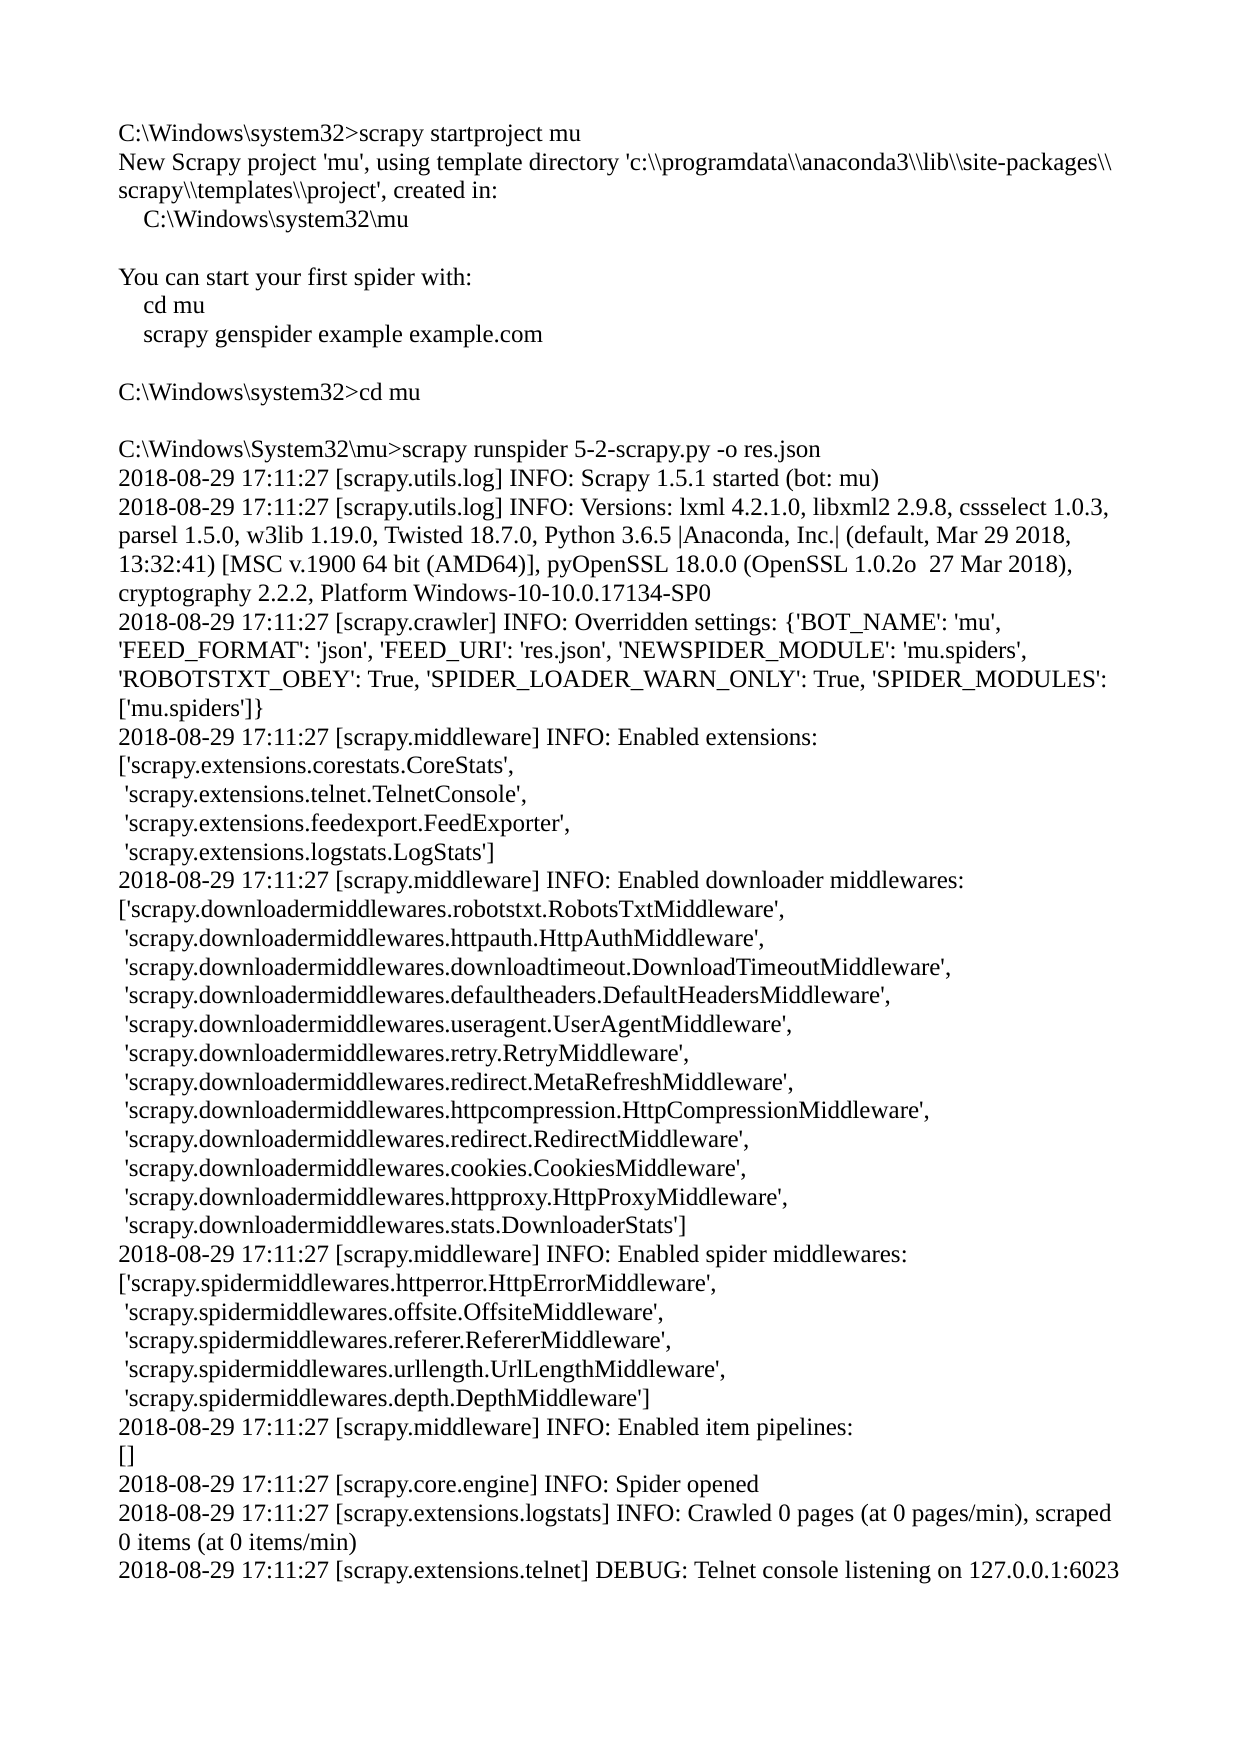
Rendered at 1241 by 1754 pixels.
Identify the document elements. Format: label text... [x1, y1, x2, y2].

text 'scrapy.downloadermiddlewares.redirect.RedirectMiddleware', [118, 1124, 1122, 1153]
text 'scrapy.downloadermiddlewares.retry.RetryMiddleware', [118, 1038, 1122, 1067]
text 'scrapy.extensions.logstats.LogStats'] [118, 837, 1122, 866]
text 'scrapy.downloadermiddlewares.defaultheaders.DefaultHeadersMiddleware', [118, 981, 1122, 1009]
text C:\Windows\System32\mu>scrapy runspider 5-2-scrapy.py -o res.json [118, 434, 1122, 463]
text 'scrapy.spidermiddlewares.offsite.OffsiteMiddleware', [118, 1297, 1122, 1326]
text 2018-08-29 17:11:27 [scrapy.extensions.logstats] INFO: Crawled 0 pages (at 0 pages/min), scraped 0 items (at 0 items/min) [118, 1498, 1122, 1556]
text 2018-08-29 17:11:27 [scrapy.crawler] INFO: Overridden settings: {'BOT_NAME': 'mu', 'FEED_FORMAT': 'json', 'FEED_URI': 'res.json', 'NEWSPIDER_MODULE': 'mu.spiders', 'ROBOTSTXT_OBEY': True, 'SPIDER_LOADER_WARN_ONLY': True, 'SPIDER_MODULES': ['mu.spiders']} [118, 607, 1122, 722]
text [] [118, 1441, 1122, 1469]
text 2018-08-29 17:11:27 [scrapy.middleware] INFO: Enabled extensions: [118, 722, 1122, 751]
text 'scrapy.downloadermiddlewares.stats.DownloaderStats'] [118, 1211, 1122, 1239]
text 'scrapy.downloadermiddlewares.cookies.CookiesMiddleware', [118, 1153, 1122, 1182]
text 'scrapy.spidermiddlewares.urllength.UrlLengthMiddleware', [118, 1354, 1122, 1383]
text 2018-08-29 17:11:27 [scrapy.middleware] INFO: Enabled downloader middlewares: [118, 866, 1122, 894]
text ['scrapy.spidermiddlewares.httperror.HttpErrorMiddleware', [118, 1268, 1122, 1297]
text 2018-08-29 17:11:27 [scrapy.core.engine] INFO: Spider opened [118, 1469, 1122, 1498]
text 'scrapy.extensions.feedexport.FeedExporter', [118, 808, 1122, 837]
text C:\Windows\system32\mu [118, 204, 1122, 233]
text ['scrapy.downloadermiddlewares.robotstxt.RobotsTxtMiddleware', [118, 894, 1122, 923]
text 2018-08-29 17:11:27 [scrapy.middleware] INFO: Enabled spider middlewares: [118, 1239, 1122, 1268]
text C:\Windows\system32>cd mu [118, 377, 1122, 406]
text 'scrapy.downloadermiddlewares.httpproxy.HttpProxyMiddleware', [118, 1182, 1122, 1211]
text 2018-08-29 17:11:27 [scrapy.utils.log] INFO: Scrapy 1.5.1 started (bot: mu) [118, 463, 1122, 492]
text 2018-08-29 17:11:27 [scrapy.middleware] INFO: Enabled item pipelines: [118, 1412, 1122, 1441]
text 'scrapy.downloadermiddlewares.useragent.UserAgentMiddleware', [118, 1009, 1122, 1038]
text 'scrapy.downloadermiddlewares.httpauth.HttpAuthMiddleware', [118, 923, 1122, 952]
text 'scrapy.extensions.telnet.TelnetConsole', [118, 779, 1122, 808]
text 'scrapy.downloadermiddlewares.httpcompression.HttpCompressionMiddleware', [118, 1096, 1122, 1124]
text C:\Windows\system32>scrapy startproject mu [118, 118, 1122, 147]
text scrapy genspider example example.com [118, 319, 1122, 348]
text New Scrapy project 'mu', using template directory 'c:\\programdata\\anaconda3\\lib\\site-packages\\scrapy\\templates\\project', created in: [118, 147, 1122, 204]
text cd mu [118, 291, 1122, 319]
text 'scrapy.downloadermiddlewares.downloadtimeout.DownloadTimeoutMiddleware', [118, 952, 1122, 981]
text 'scrapy.downloadermiddlewares.redirect.MetaRefreshMiddleware', [118, 1067, 1122, 1096]
text 'scrapy.spidermiddlewares.depth.DepthMiddleware'] [118, 1383, 1122, 1412]
text 2018-08-29 17:11:27 [scrapy.utils.log] INFO: Versions: lxml 4.2.1.0, libxml2 2.9.8, cssselect 1.0.3, parsel 1.5.0, w3lib 1.19.0, Twisted 18.7.0, Python 3.6.5 |Anaconda, Inc.| (default, Mar 29 2018, 13:32:41) [MSC v.1900 64 bit (AMD64)], pyOpenSSL 18.0.0 (OpenSSL 1.0.2o 27 Mar 2018), cryptography 2.2.2, Platform Windows-10-10.0.17134-SP0 [118, 492, 1122, 607]
text 2018-08-29 17:11:27 [scrapy.extensions.telnet] DEBUG: Telnet console listening on 127.0.0.1:6023 [118, 1556, 1122, 1584]
text 'scrapy.spidermiddlewares.referer.RefererMiddleware', [118, 1326, 1122, 1354]
text ['scrapy.extensions.corestats.CoreStats', [118, 751, 1122, 779]
text You can start your first spider with: [118, 262, 1122, 291]
